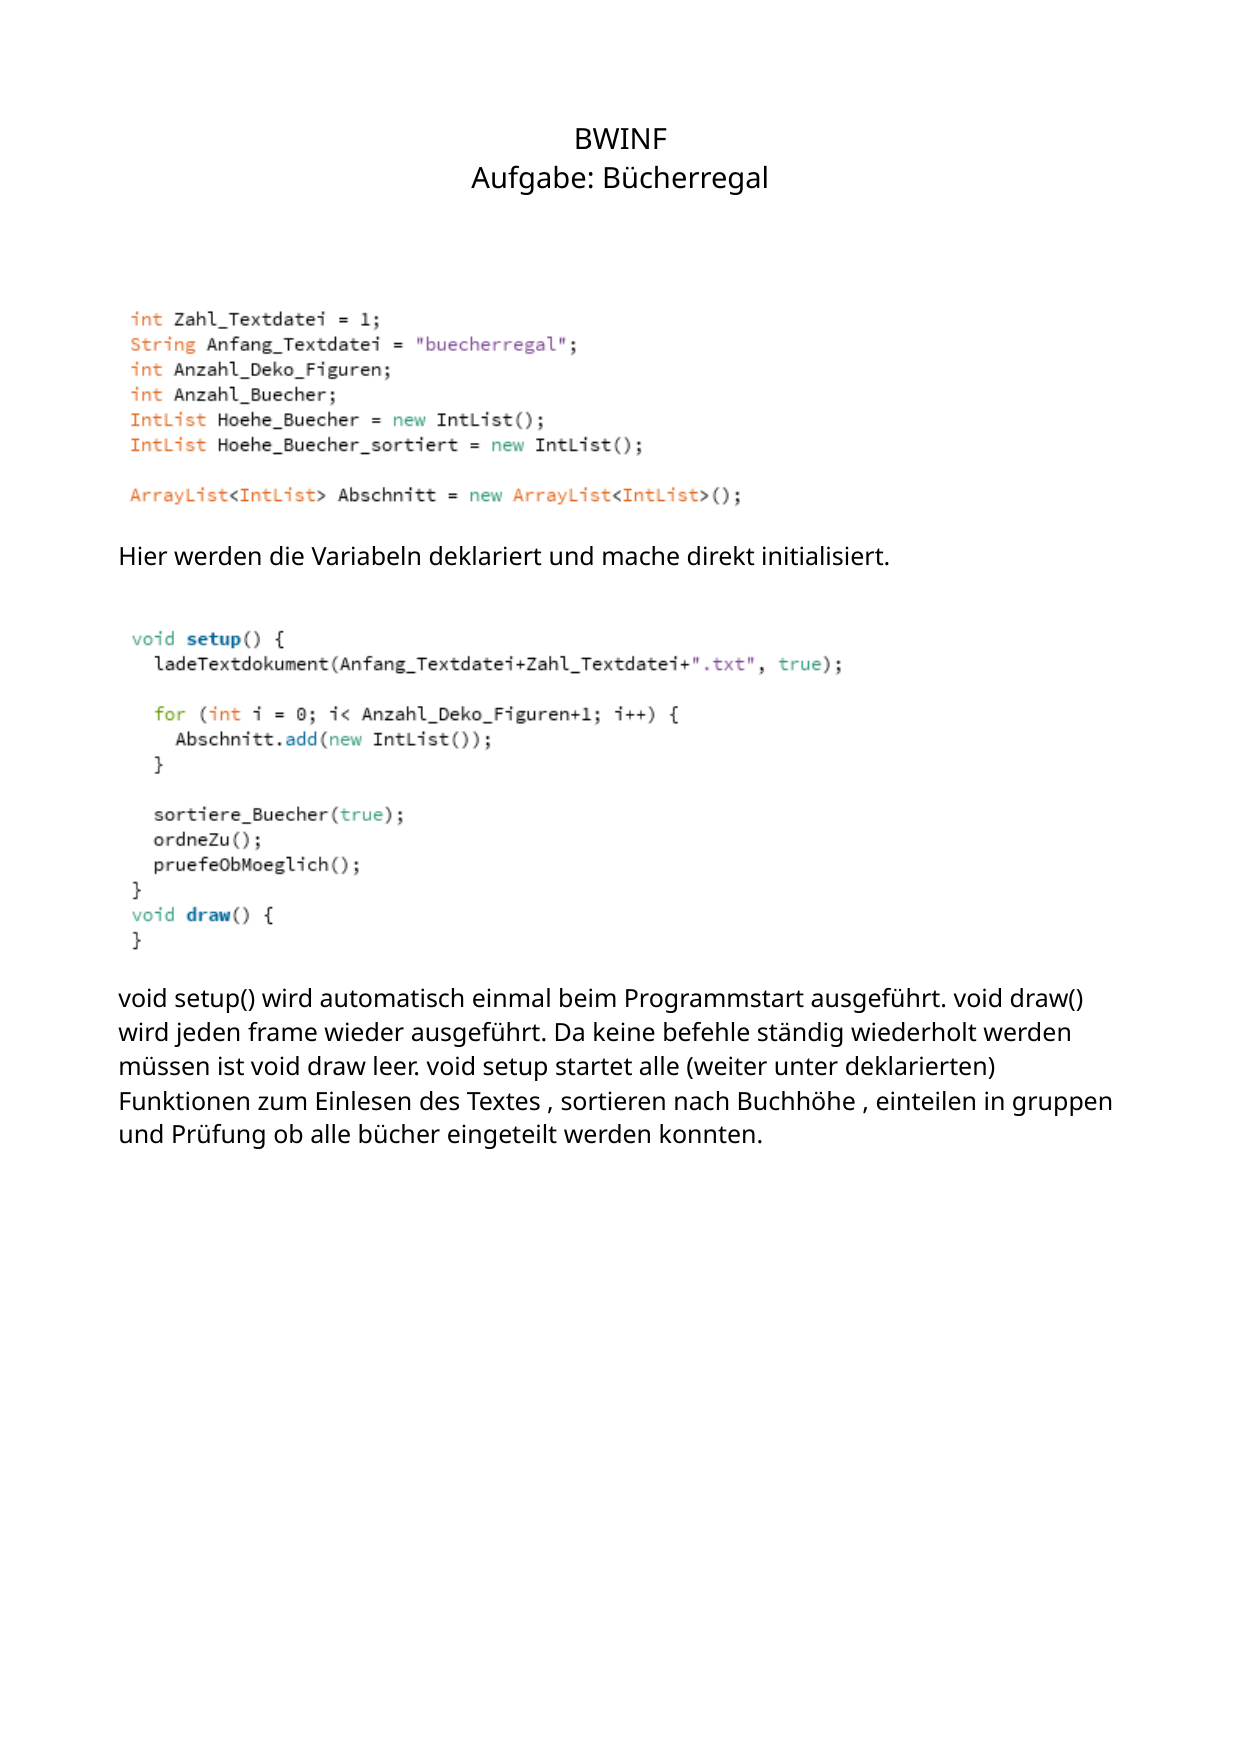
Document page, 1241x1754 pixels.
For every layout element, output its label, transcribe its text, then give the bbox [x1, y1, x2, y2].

text Hier werden die Variabeln deklariert und mache direkt initialisiert. [118, 538, 1122, 572]
picture [127, 307, 832, 522]
text void setup() wird automatisch einmal beim Programmstart ausgeführt. void draw() wird jeden frame wieder ausgeführt. Da keine befehle ständig wiederholt werden müssen ist void draw leer. void setup startet alle (weiter unter deklarierten) Funktionen zum Einlesen des Textes , sortieren nach Buchhöhe , einteilen in gruppen und Prüfung ob alle bücher eingeteilt werden konnten. [118, 981, 1122, 1151]
text Aufgabe: Bücherregal [118, 158, 1122, 197]
picture [127, 626, 869, 959]
text BWINF [118, 118, 1122, 158]
